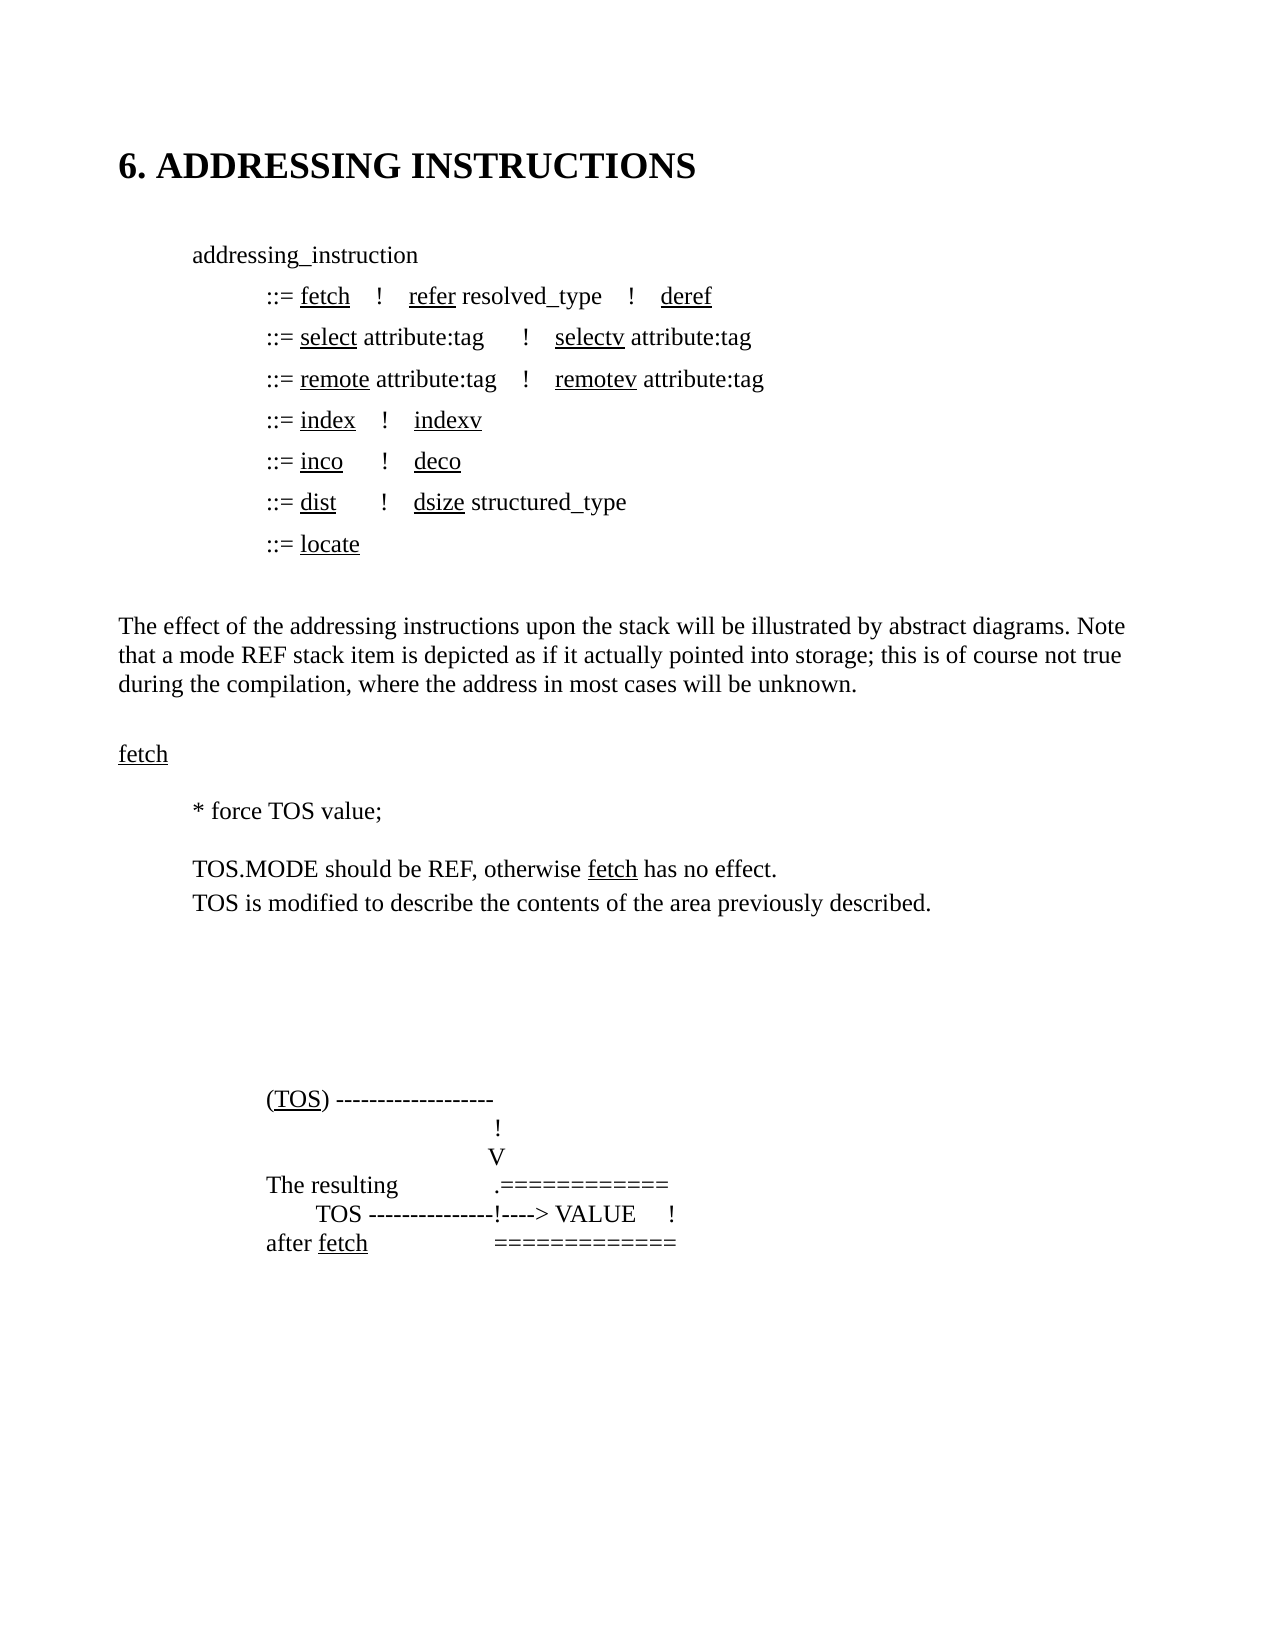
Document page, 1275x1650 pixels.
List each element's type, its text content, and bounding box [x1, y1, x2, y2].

text TOS ---------------!----> VALUE ! [118, 1199, 1157, 1228]
text addressing_instruction [118, 240, 1157, 269]
text ::= dist ! dsize structured_type [118, 487, 1157, 516]
text (TOS) ------------------- [118, 1084, 1157, 1113]
text ! [118, 1113, 1157, 1142]
text ::= remote attribute:tag ! remotev attribute:tag [118, 364, 1157, 392]
subtitle 6. ADDRESSING INSTRUCTIONS [118, 143, 1157, 186]
text after fetch ============= [118, 1228, 1157, 1257]
text The resulting .============ [118, 1170, 1157, 1199]
text ::= select attribute:tag ! selectv attribute:tag [118, 322, 1157, 351]
text * force TOS value; [118, 796, 1157, 825]
text ::= index ! indexv [118, 405, 1157, 434]
text TOS is modified to describe the contents of the area previously described. [118, 888, 1157, 917]
text V [118, 1142, 1157, 1170]
text The effect of the addressing instructions upon the stack will be illustrated by abstract diagrams. Note that a mode REF stack item is depicted as if it actually pointed into storage; this is of course not true during the compilation, where the address in most cases will be unknown. [118, 611, 1157, 697]
text ::= fetch ! refer resolved_type ! deref [118, 281, 1157, 310]
text fetch [118, 739, 1157, 767]
text ::= inco ! deco [118, 446, 1157, 475]
text ::= locate [118, 529, 1157, 557]
text TOS.MODE should be REF, otherwise fetch has no effect. [118, 854, 1157, 882]
